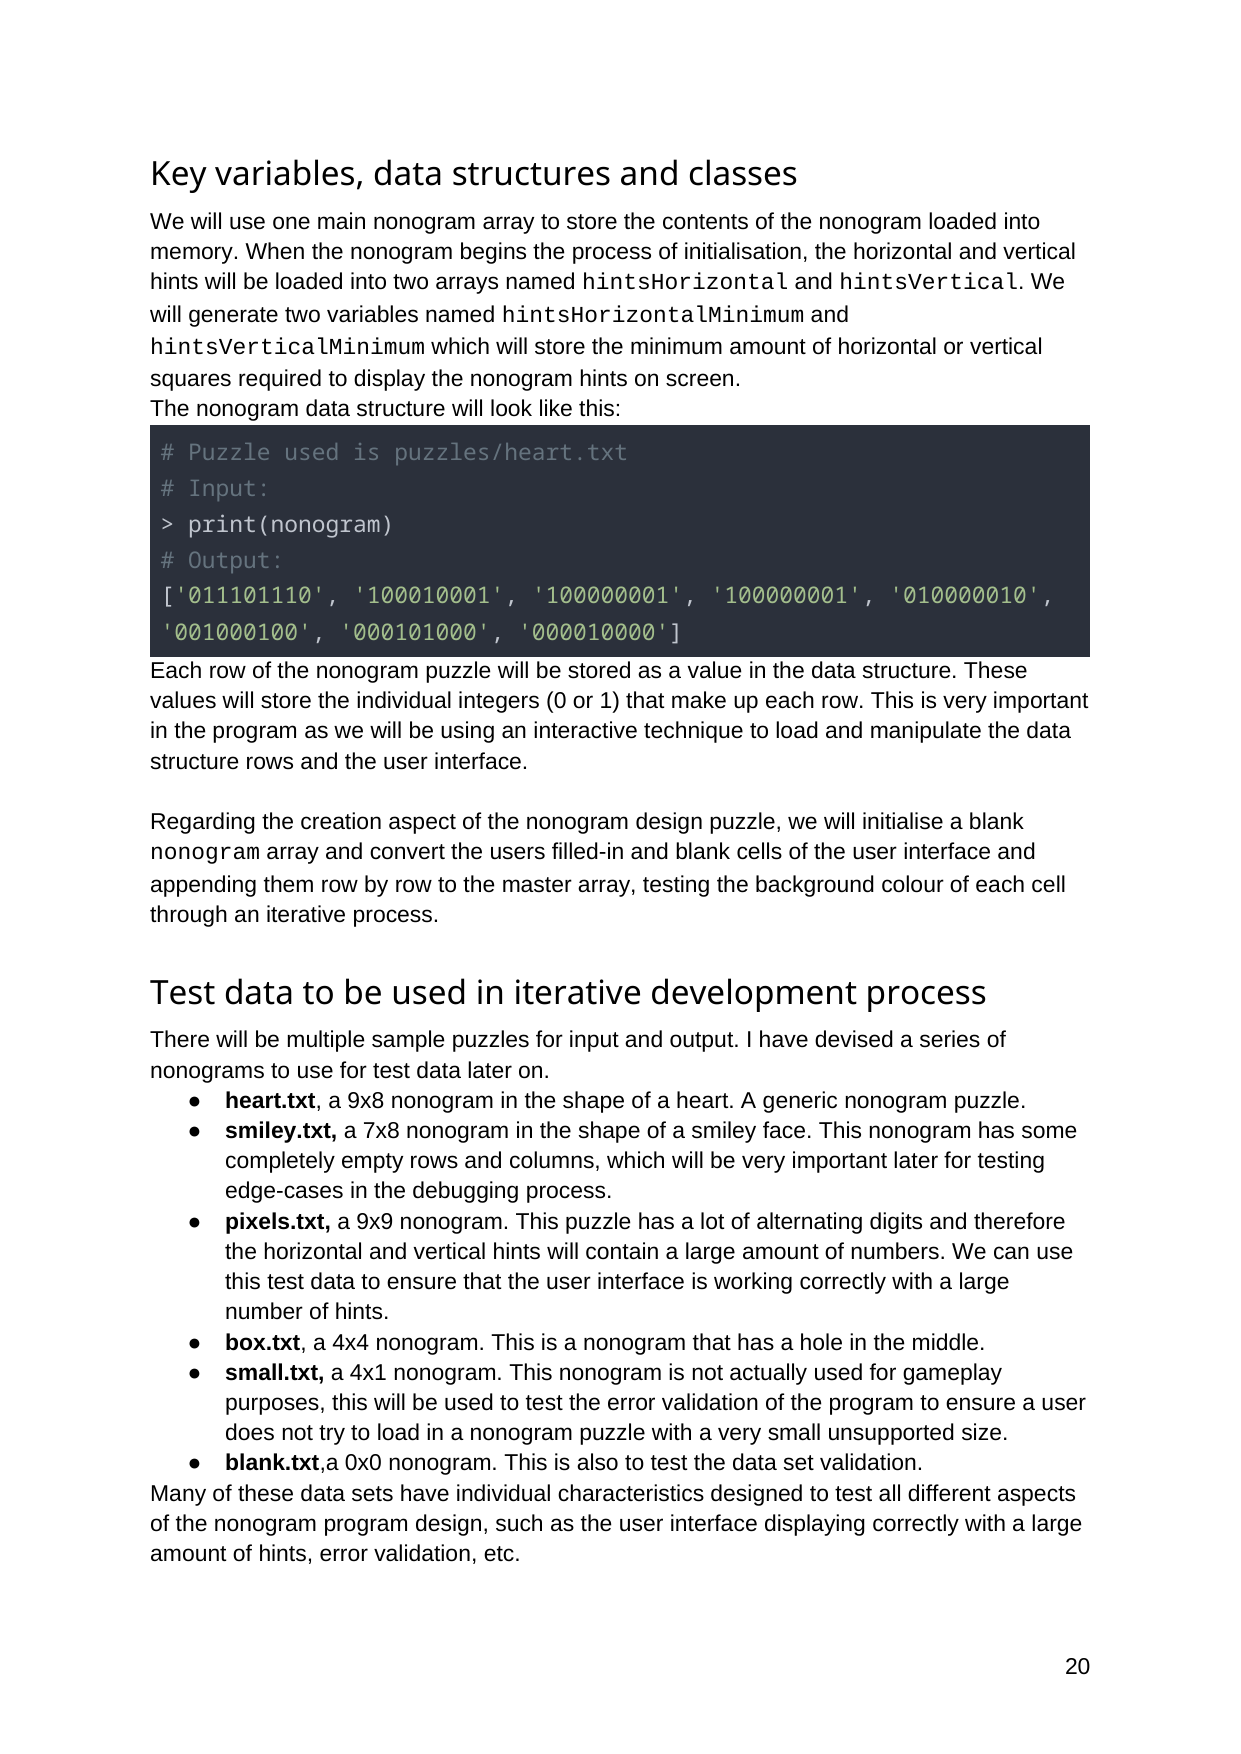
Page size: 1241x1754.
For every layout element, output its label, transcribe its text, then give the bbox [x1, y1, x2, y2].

list blank.txt,a 0x0 nonogram. This is also to test the data set validation. [187, 1449, 1090, 1476]
list box.txt, a 4x4 nonogram. This is a nonogram that has a hole in the middle. [187, 1328, 1090, 1355]
text There will be multiple sample puzzles for input and output. I have devised a series of nonograms to use for test data later on. [150, 1026, 1090, 1083]
text Many of these data sets have individual characteristics designed to test all different aspects of the nonogram program design, such as the user interface displaying correctly with a large amount of hints, error validation, etc. [150, 1479, 1090, 1566]
subtitle Key variables, data structures and classes [150, 150, 1090, 195]
text Each row of the nonogram puzzle will be stored as a value in the data structure. These values will store the individual integers (0 or 1) that make up each row. This is very important in the program as we will be using an interactive technique to load and manipulate the data structure rows and the user interface. [150, 657, 1090, 774]
text Regarding the creation aspect of the nonogram design puzzle, we will initialise a blank nonogram array and convert the users filled-in and blank cells of the user interface and appending them row by row to the master array, testing the background colour of each cell through an iterative process. [150, 808, 1090, 927]
list pixels.txt, a 9x9 nonogram. This puzzle has a lot of alternating digits and therefore the horizontal and vertical hints will contain a large amount of numbers. We can use this test data to ensure that the user interface is working correctly with a large number of hints. [187, 1208, 1090, 1324]
text We will use one main nonogram array to store the contents of the nonogram loaded into memory. When the nonogram begins the process of initialisation, the horizontal and vertical hints will be loaded into two arrays named hintsHorizontal and hintsVertical. We will generate two variables named hintsHorizontalMinimum and hintsVerticalMinimum which will store the minimum amount of horizontal or vertical squares required to display the nonogram hints on screen. [150, 208, 1090, 391]
text The nonogram data structure will look like this: [150, 395, 1090, 421]
list smiley.txt, a 7x8 nonogram in the shape of a smiley face. This nonogram has some completely empty rows and columns, which will be very important later for testing edge-cases in the debugging process. [187, 1117, 1090, 1204]
list small.txt, a 4x1 nonogram. This nonogram is not actually used for gameplay purposes, this will be used to test the error validation of the program to ensure a user does not try to load in a nonogram puzzle with a very small unsupported size. [187, 1359, 1090, 1445]
table_header # Puzzle used is puzzles/heart.txt # Input: > print(nonogram) # Output: ['011101110', '100010001', '100000001', '100000001', '010000010', '001000100', '000101000', '000010000'] [150, 425, 1090, 657]
subtitle Test data to be used in iterative development process [150, 968, 1090, 1014]
list heart.txt, a 9x8 nonogram in the shape of a heart. A generic nonogram puzzle. [187, 1087, 1090, 1113]
